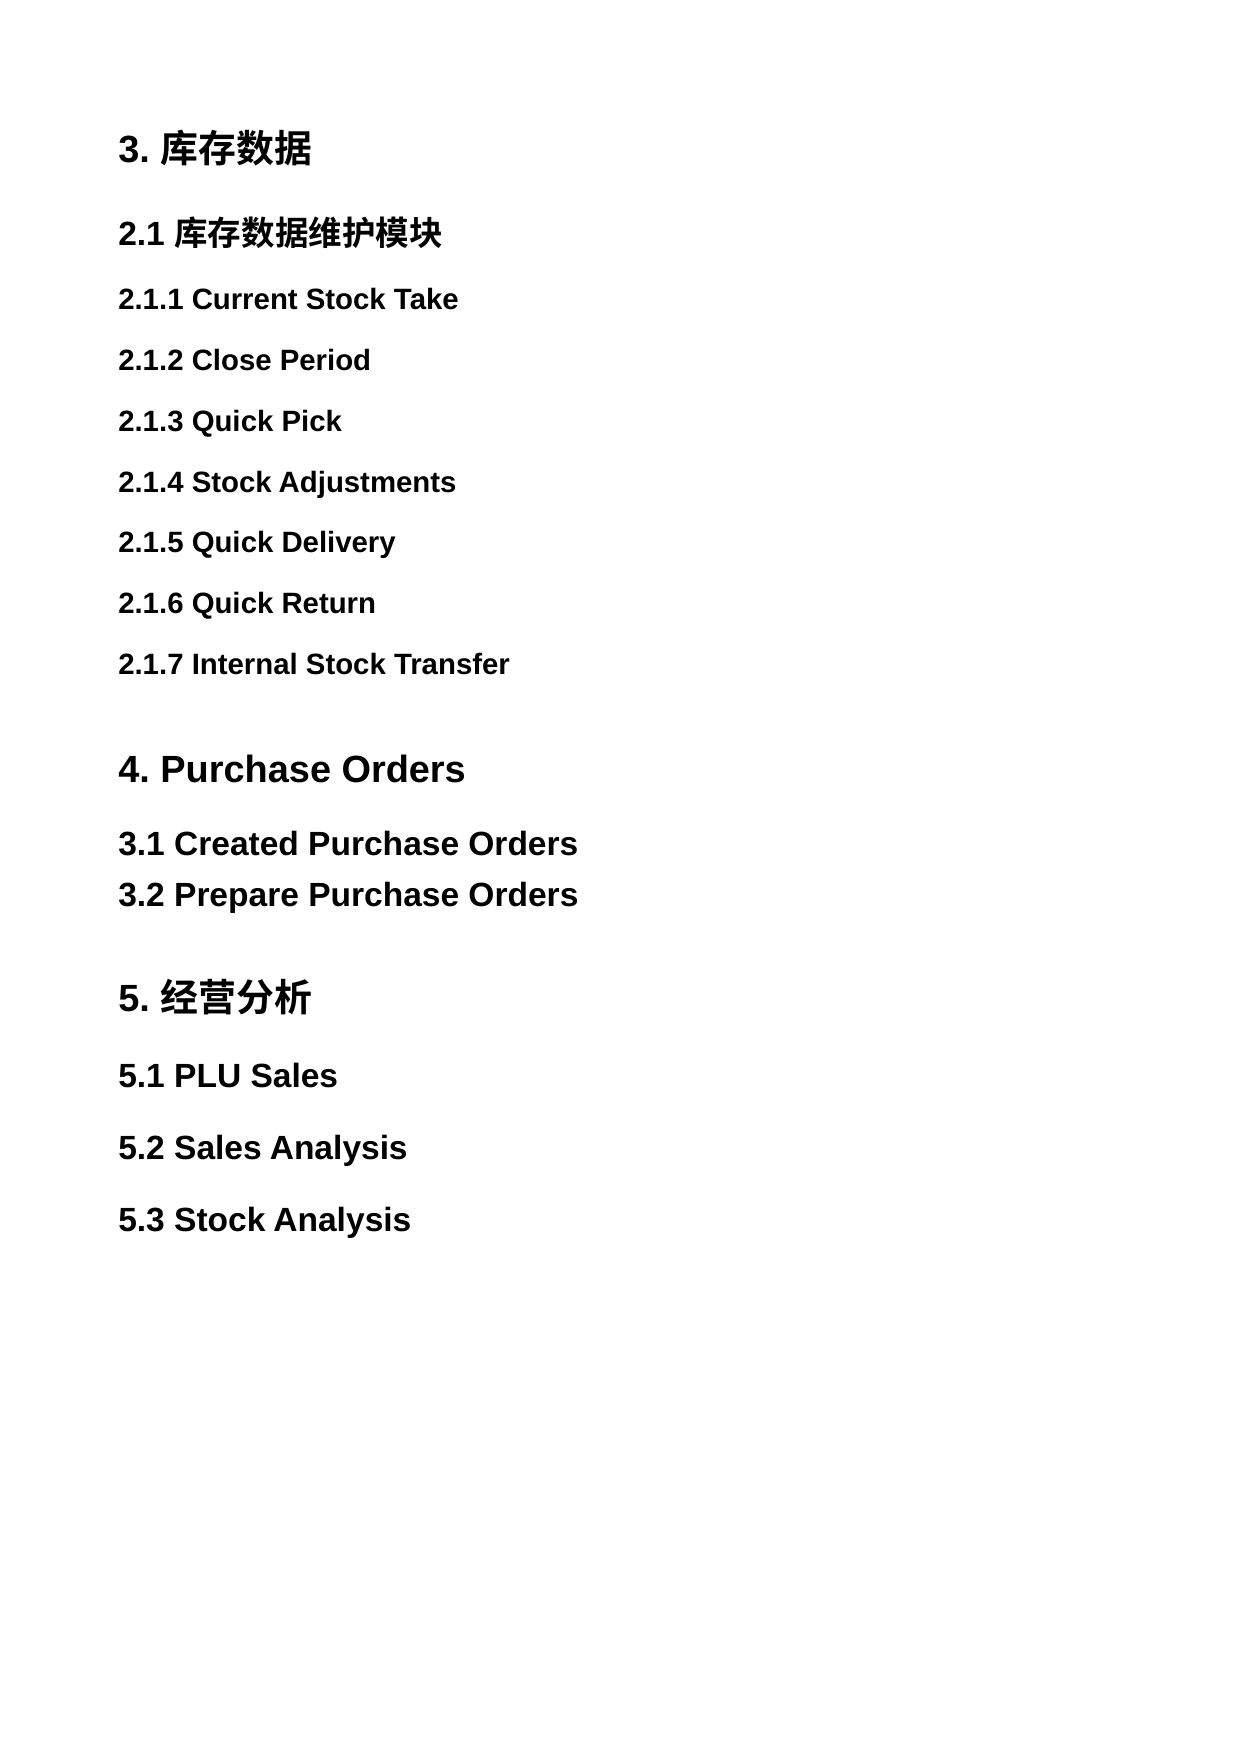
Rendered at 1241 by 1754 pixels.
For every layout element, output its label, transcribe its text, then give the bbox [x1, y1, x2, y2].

subtitle 2.1 库存数据维护模块 [118, 206, 1122, 255]
subtitle 2.1.4 Stock Adjustments [118, 464, 1122, 498]
subtitle 5. 经营分析 [118, 967, 1122, 1022]
subtitle 2.1.7 Internal Stock Transfer [118, 647, 1122, 681]
text 3.2 Prepare Purchase Orders [118, 875, 1122, 914]
subtitle 2.1.1 Current Stock Take [118, 282, 1122, 316]
subtitle 5.2 Sales Analysis [118, 1128, 1122, 1166]
subtitle 5.3 Stock Analysis [118, 1200, 1122, 1238]
subtitle 2.1.3 Quick Pick [118, 404, 1122, 437]
subtitle 3.1 Created Purchase Orders [118, 824, 1122, 863]
subtitle 5.1 PLU Sales [118, 1056, 1122, 1094]
subtitle 2.1.5 Quick Delivery [118, 525, 1122, 559]
subtitle 2.1.2 Close Period [118, 343, 1122, 377]
subtitle 4. Purchase Orders [118, 747, 1122, 791]
subtitle 2.1.6 Quick Return [118, 586, 1122, 620]
subtitle 3. 库存数据 [118, 118, 1122, 173]
